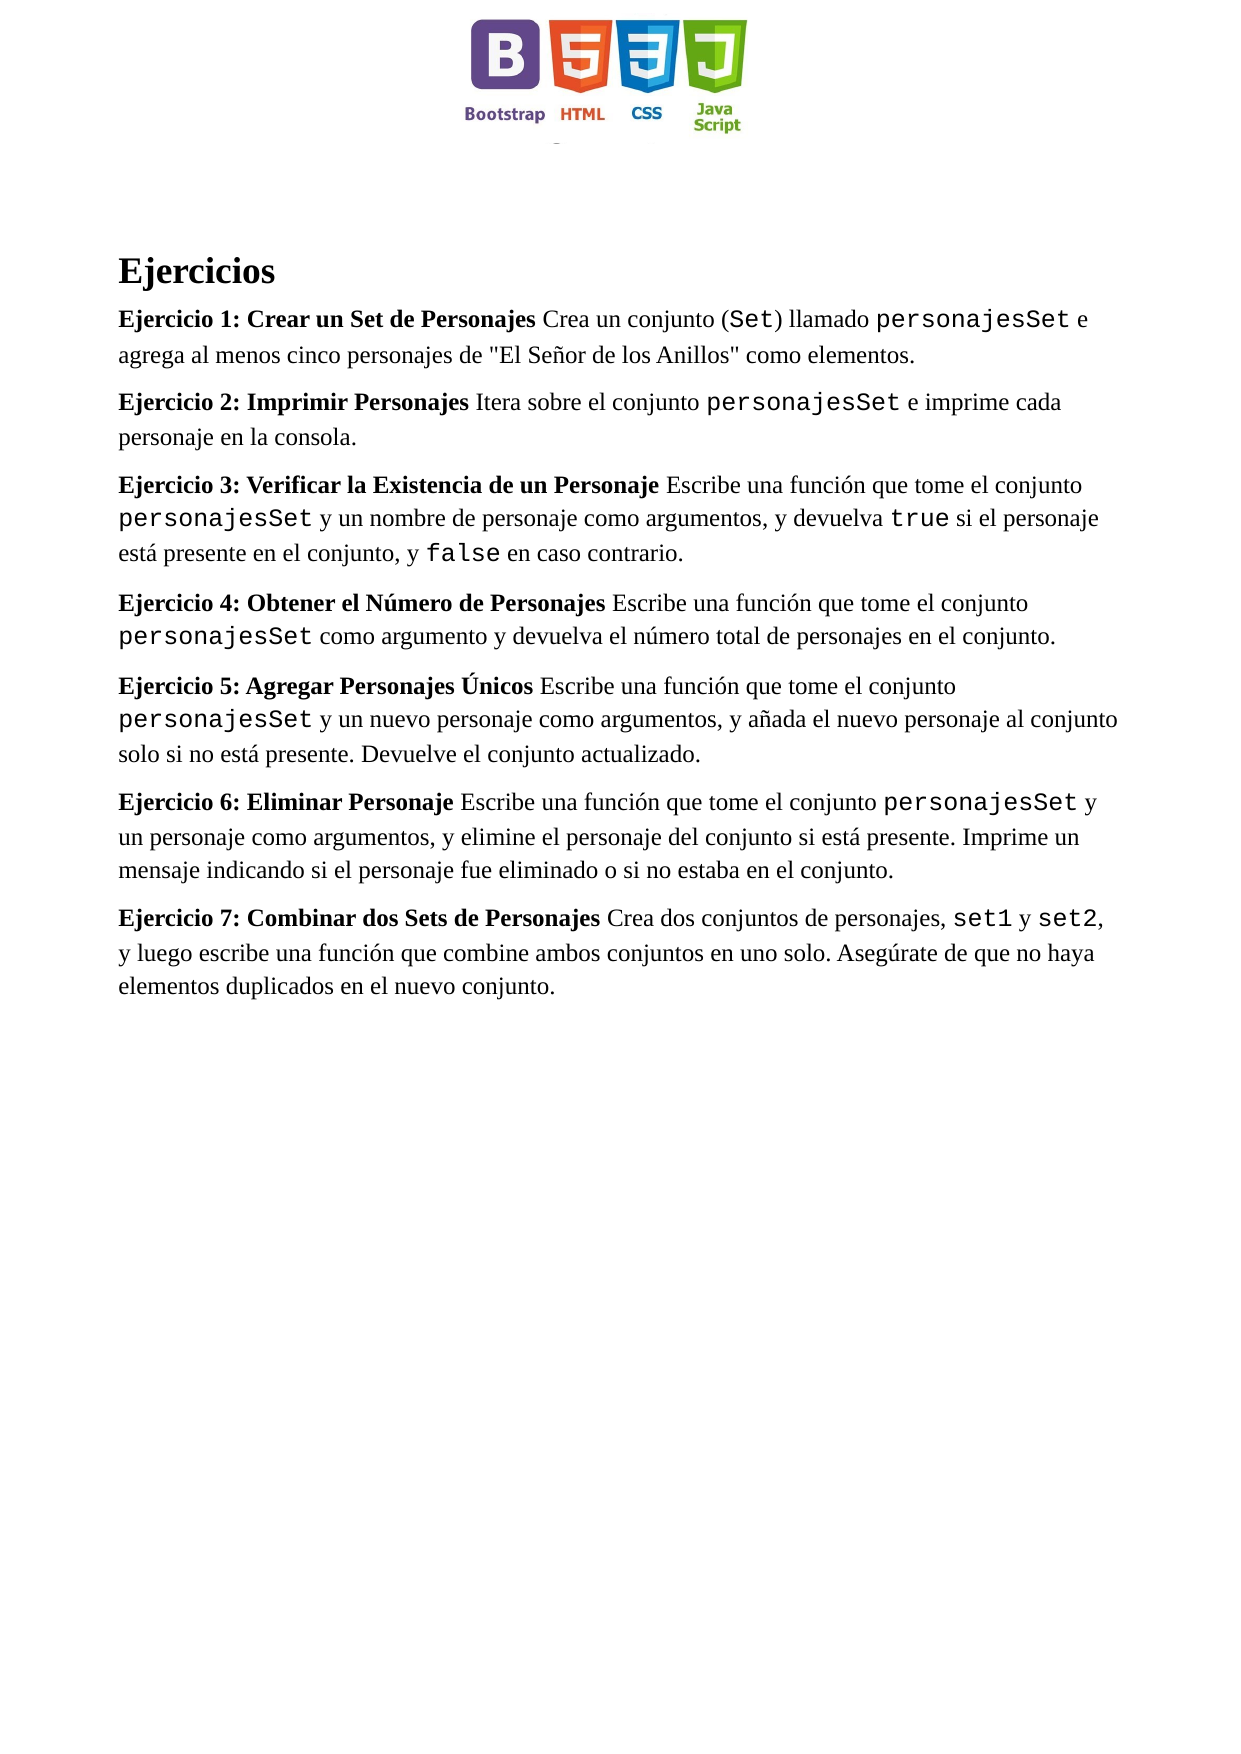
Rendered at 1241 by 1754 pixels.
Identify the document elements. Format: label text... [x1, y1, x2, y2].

text Ejercicio 7: Combinar dos Sets de Personajes Crea dos conjuntos de personajes, set1 y set2, y luego escribe una función que combine ambos conjuntos en uno solo. Asegúrate de que no haya elementos duplicados en el nuevo conjunto. [118, 903, 1122, 999]
text Ejercicio 5: Agregar Personajes Únicos Escribe una función que tome el conjunto personajesSet y un nuevo personaje como argumentos, y añada el nuevo personaje al conjunto solo si no está presente. Devuelve el conjunto actualizado. [118, 671, 1122, 768]
text Ejercicio 2: Imprimir Personajes Itera sobre el conjunto personajesSet e imprime cada personaje en la consola. [118, 387, 1122, 451]
text Ejercicio 1: Crear un Set de Personajes Crea un conjunto (Set) llamado personajesSet e agrega al menos cinco personajes de "El Señor de los Anillos" como elementos. [118, 304, 1122, 368]
text Ejercicio 6: Eliminar Personaje Escribe una función que tome el conjunto personajesSet y un personaje como argumentos, y elimine el personaje del conjunto si está presente. Imprime un mensaje indicando si el personaje fue eliminado o si no estaba en el conjunto. [118, 787, 1122, 884]
subtitle Ejercicios [118, 249, 1122, 292]
text Ejercicio 3: Verificar la Existencia de un Personaje Escribe una función que tome el conjunto personajesSet y un nombre de personaje como argumentos, y devuelva true si el personaje está presente en el conjunto, y false en caso contrario. [118, 470, 1122, 569]
picture [456, 13, 756, 144]
text Ejercicio 4: Obtener el Número de Personajes Escribe una función que tome el conjunto personajesSet como argumento y devuelva el número total de personajes en el conjunto. [118, 588, 1122, 652]
